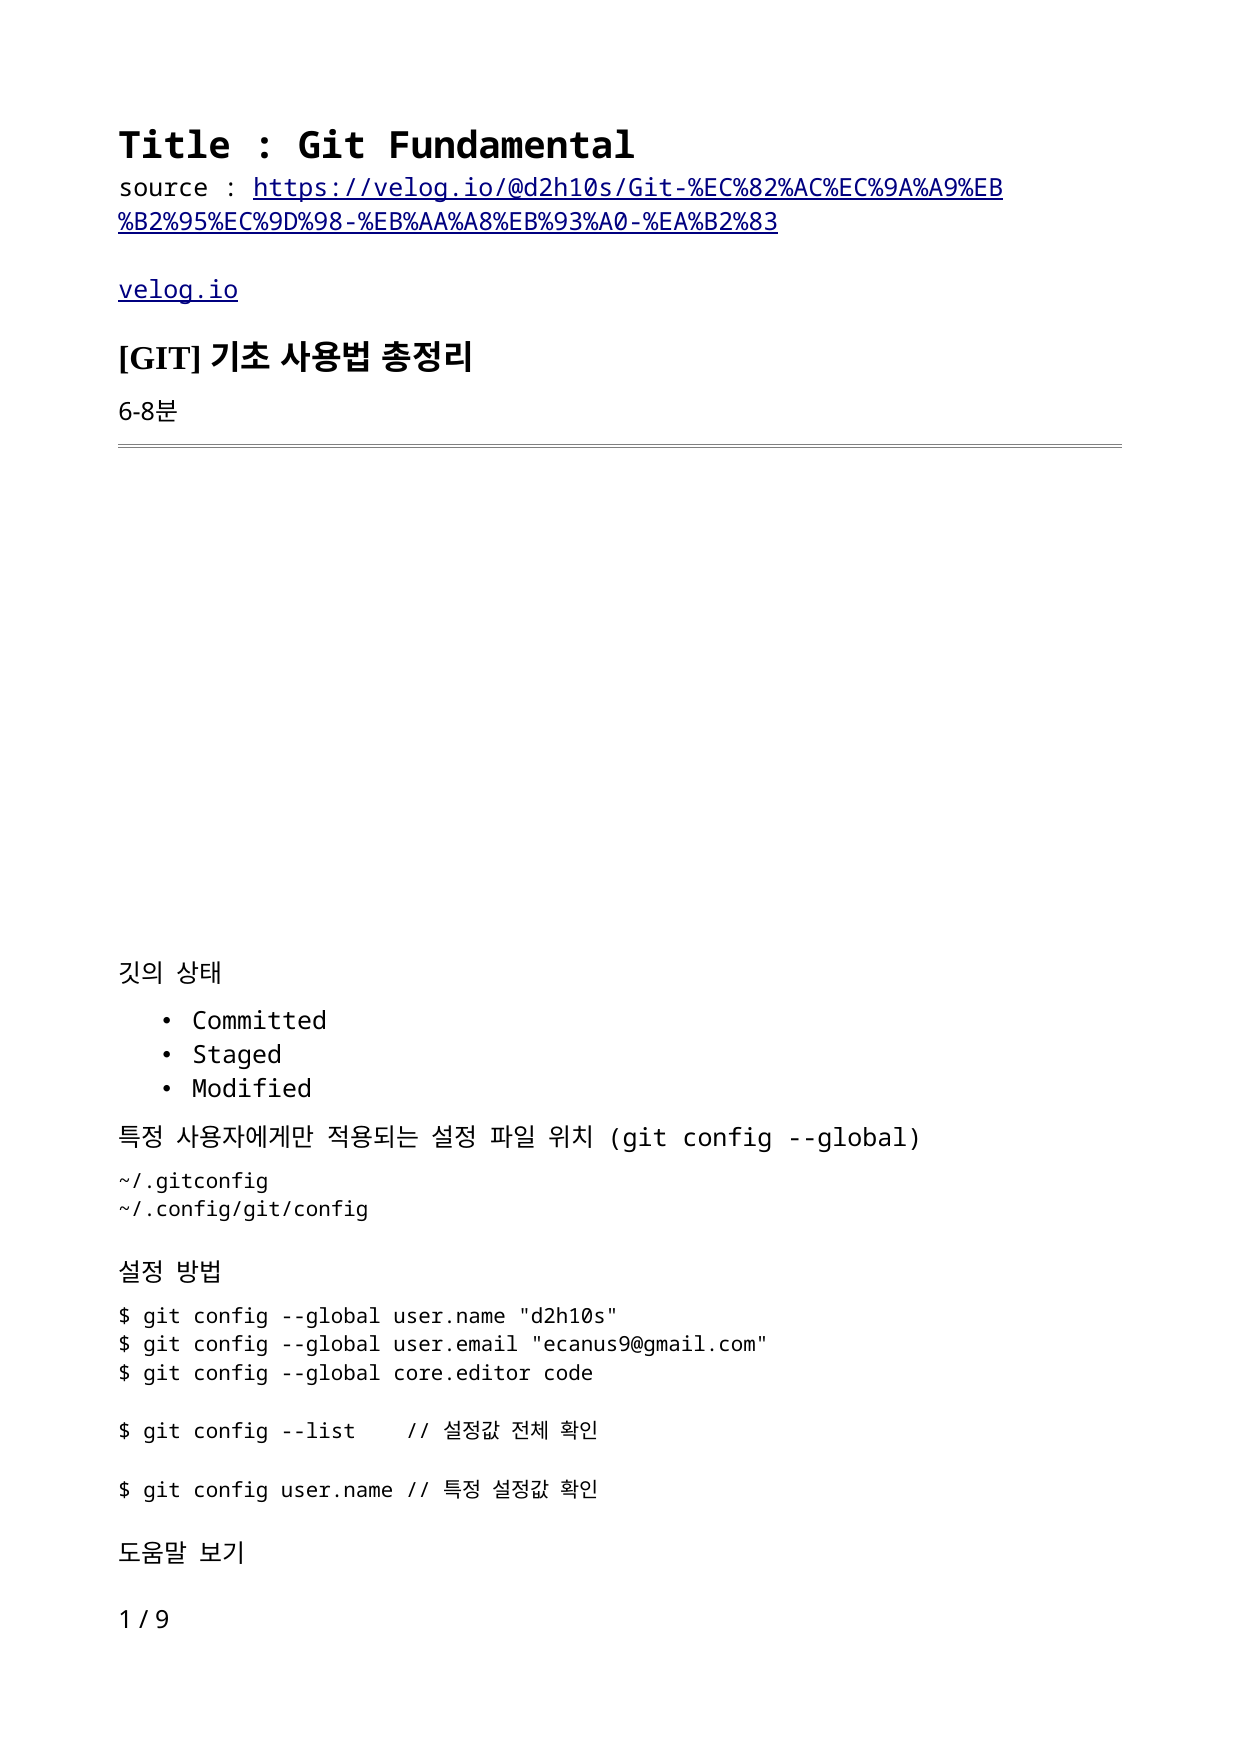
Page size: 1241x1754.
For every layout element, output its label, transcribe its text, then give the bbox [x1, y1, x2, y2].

list Modified [162, 1070, 1122, 1104]
text 특정 사용자에게만 적용되는 설정 파일 위치 (git config --global) [118, 1117, 1122, 1153]
text ~/.config/git/config [118, 1194, 1122, 1223]
text Title : Git Fundamental [118, 118, 1122, 169]
text $ git config --global core.editor code [118, 1358, 1122, 1386]
subtitle [GIT] 기초 사용법 총정리 [118, 330, 1122, 379]
list Staged [162, 1036, 1122, 1070]
text $ git config --global user.name "d2h10s" [118, 1301, 1122, 1329]
text $ git config --global user.email "ecanus9@gmail.com" [118, 1329, 1122, 1358]
text 6-8분 [118, 391, 1122, 427]
text velog.io [118, 271, 1122, 305]
text 도움말 보기 [118, 1533, 1122, 1569]
text 설정 방법 [118, 1252, 1122, 1288]
text source : https://velog.io/@d2h10s/Git-%EC%82%AC%EC%9A%A9%EB%B2%95%EC%9D%98-%EB%AA%A8%EB%93%A0-%EA%B2%83 [118, 169, 1122, 237]
text 깃의 상태 [118, 953, 1122, 990]
text $ git config --list // 설정값 전체 확인 [118, 1414, 1122, 1445]
list Committed [162, 1002, 1122, 1036]
text $ git config user.name // 특정 설정값 확인 [118, 1473, 1122, 1504]
text ~/.gitconfig [118, 1166, 1122, 1194]
